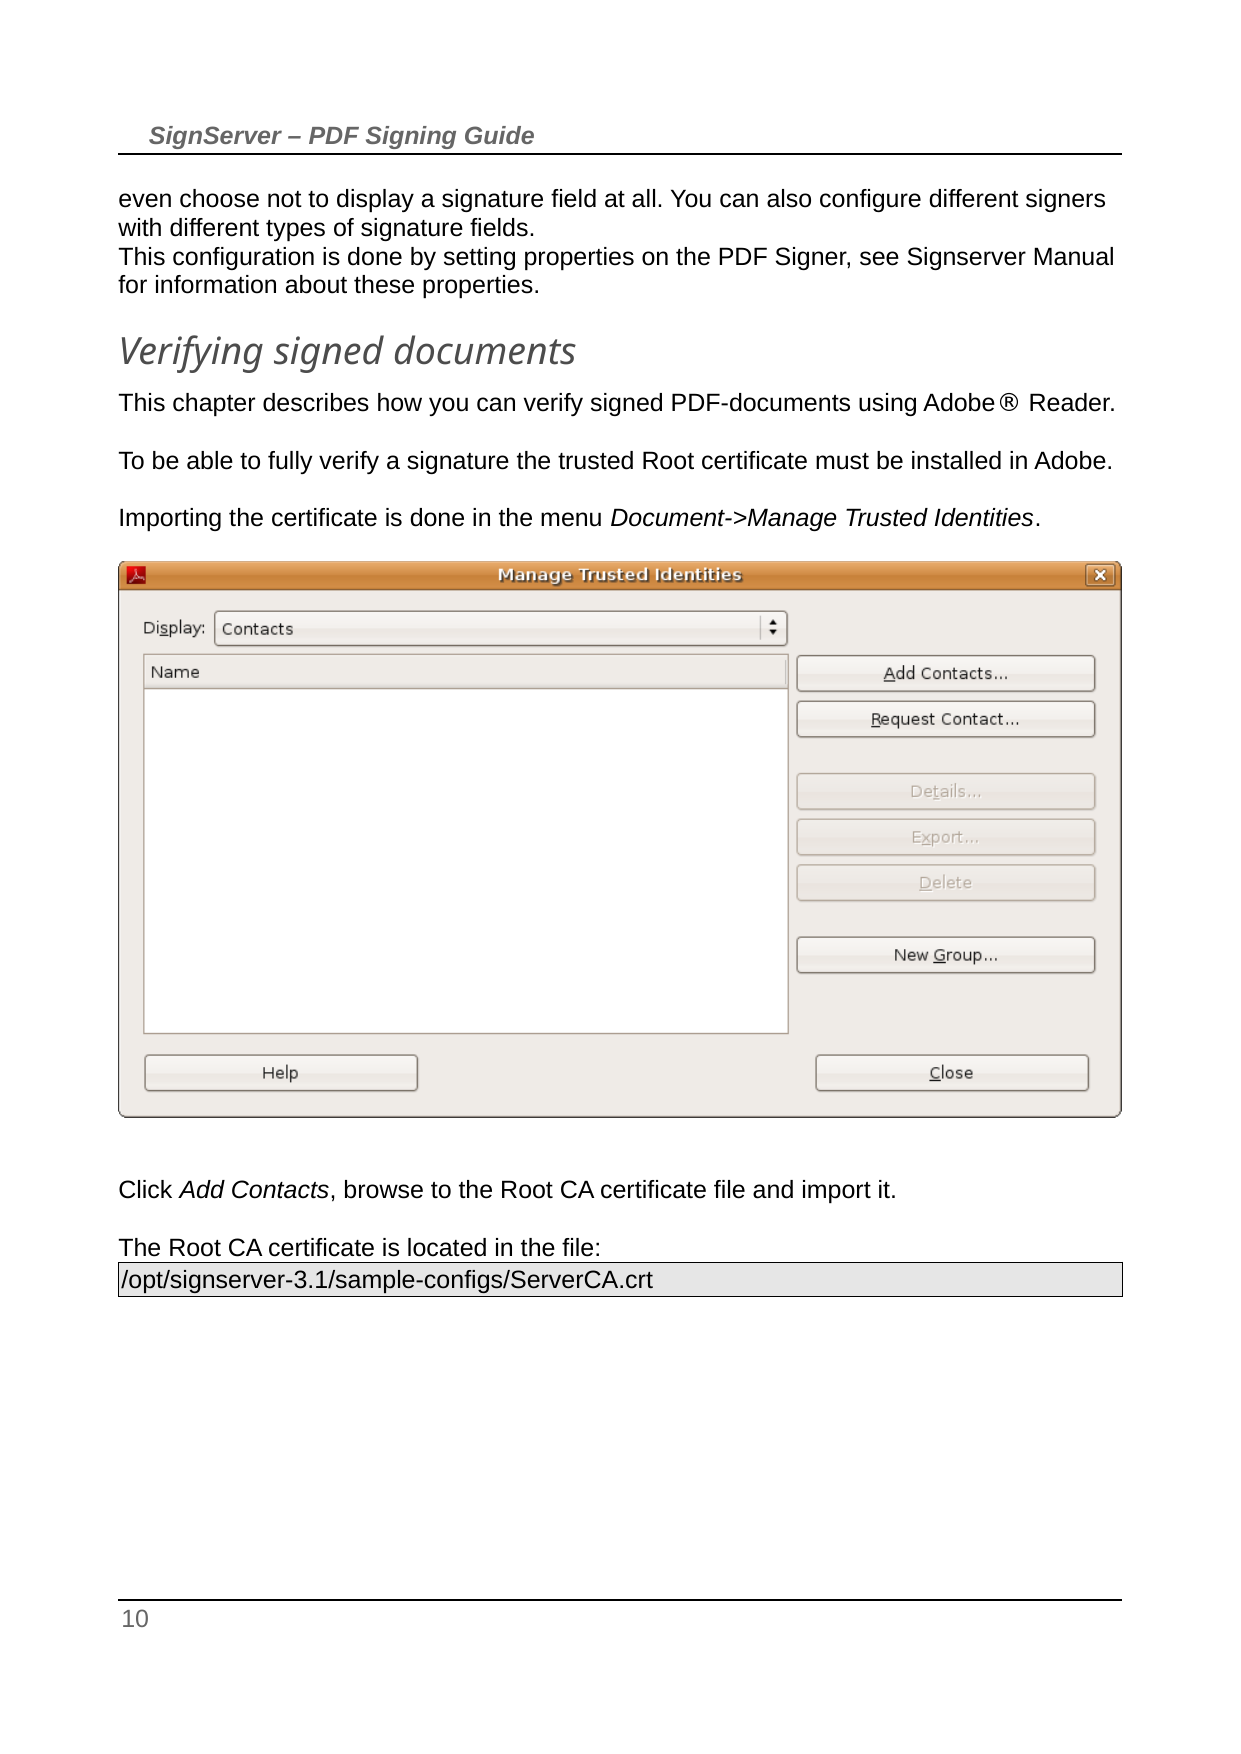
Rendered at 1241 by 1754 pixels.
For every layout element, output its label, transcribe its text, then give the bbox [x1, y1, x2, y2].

text /opt/signserver-3.1/sample-configs/ServerCA.crt [119, 1263, 1122, 1296]
text This chapter describes how you can verify signed PDF-documents using Adobe® Reader. [118, 388, 1122, 417]
subtitle Verifying signed documents [118, 324, 1122, 375]
text Importing the certificate is done in the menu Document->Manage Trusted Identities. [118, 503, 1122, 532]
picture [118, 561, 1122, 1118]
text To be able to fully verify a signature the trusted Root certificate must be installed in Adobe. [118, 446, 1122, 475]
text Click Add Contacts, browse to the Root CA certificate file and import it. [118, 1175, 1122, 1204]
text This configuration is done by setting properties on the PDF Signer, see Signserver Manual for information about these properties. [118, 242, 1122, 299]
text even choose not to display a signature field at all. You can also configure different signers with different types of signature fields. [118, 184, 1122, 242]
text The Root CA certificate is located in the file: [118, 1233, 1122, 1262]
